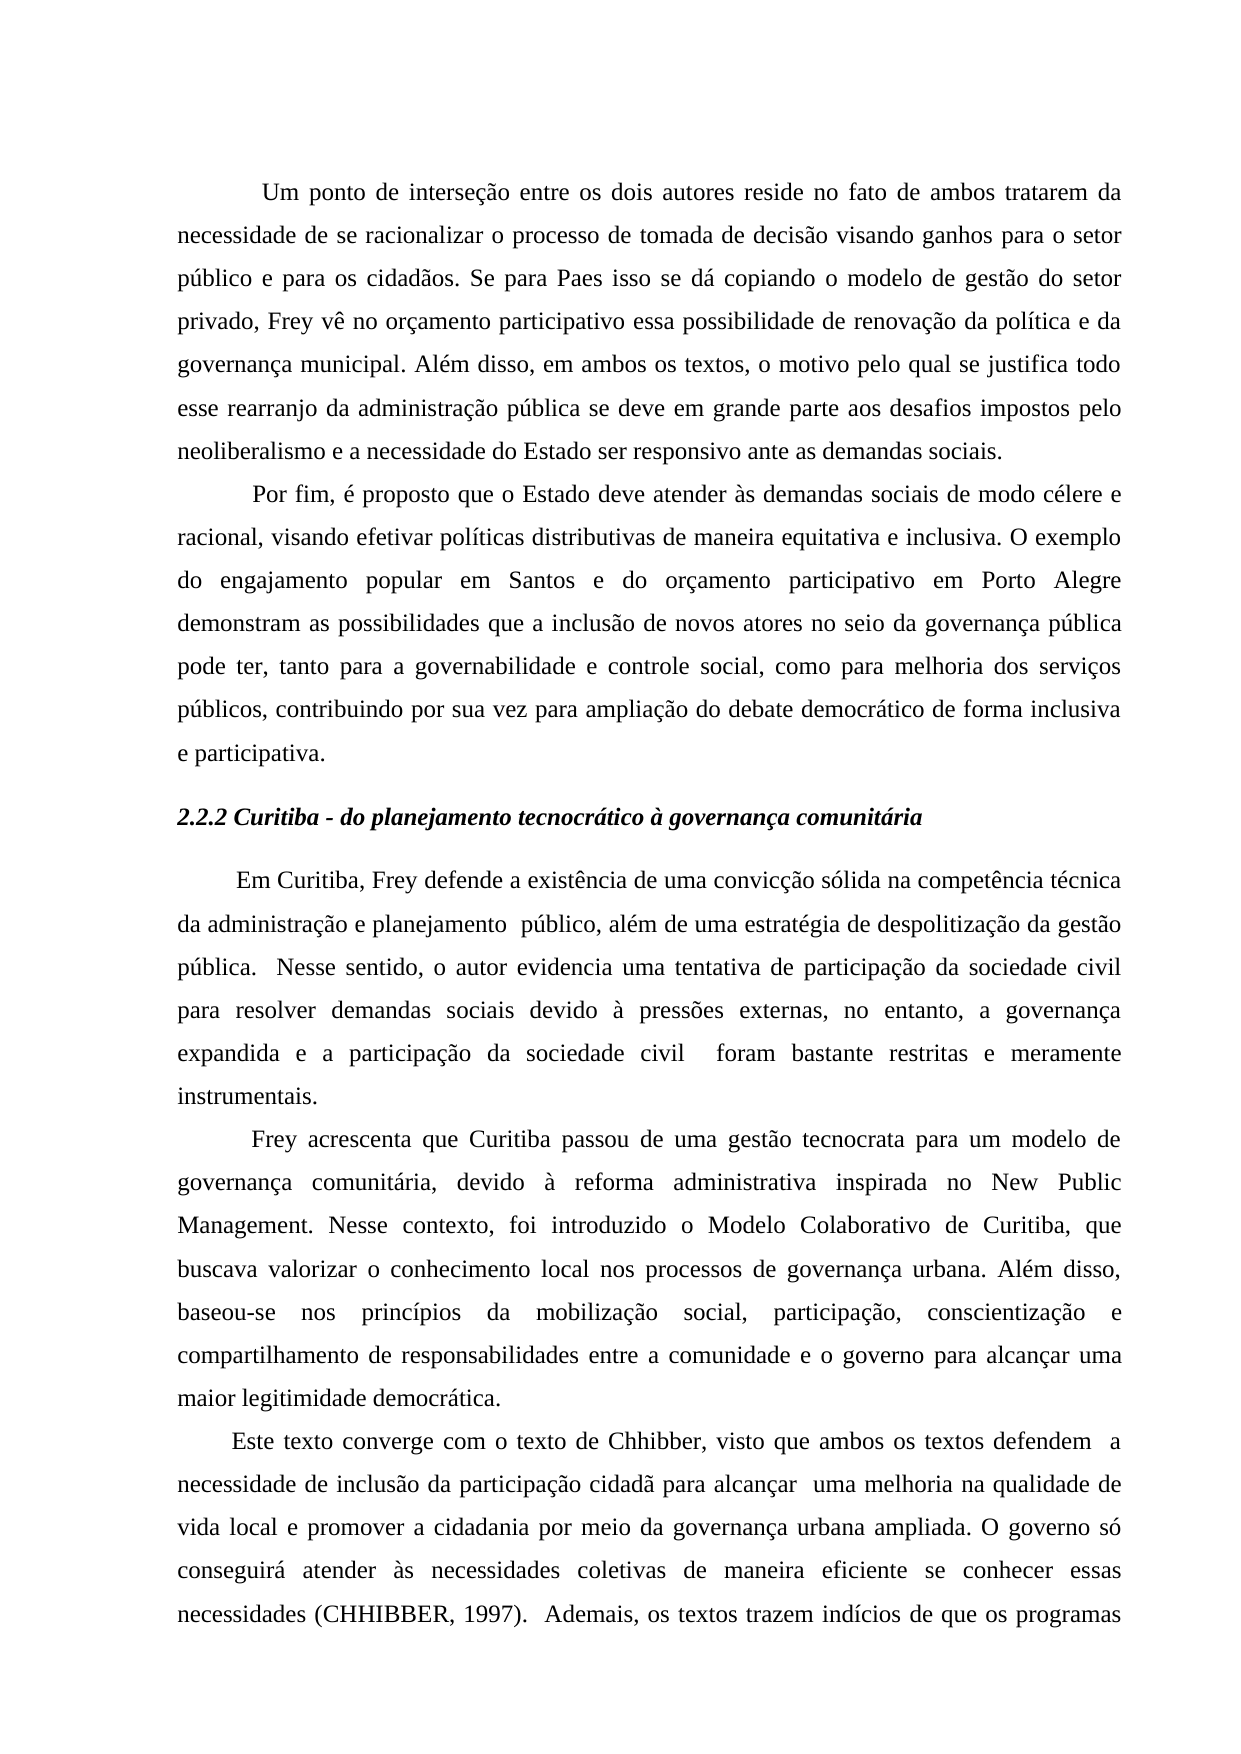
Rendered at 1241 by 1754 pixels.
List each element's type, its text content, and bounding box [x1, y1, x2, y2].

text 2.2.2 Curitiba - do planejamento tecnocrático à governança comunitária [177, 802, 1122, 830]
text Em Curitiba, Frey defende a existência de uma convicção sólida na competência técnica da administração e planejamento público, além de uma estratégia de despolitização da gestão pública. Nesse sentido, o autor evidencia uma tentativa de participação da sociedade civil para resolver demandas sociais devido à pressões externas, no entanto, a governança expandida e a participação da sociedade civil foram bastante restritas e meramente instrumentais. [177, 866, 1122, 1110]
text Por fim, é proposto que o Estado deve atender às demandas sociais de modo célere e racional, visando efetivar políticas distributivas de maneira equitativa e inclusiva. O exemplo do engajamento popular em Santos e do orçamento participativo em Porto Alegre demonstram as possibilidades que a inclusão de novos atores no seio da governança pública pode ter, tanto para a governabilidade e controle social, como para melhoria dos serviços públicos, contribuindo por sua vez para ampliação do debate democrático de forma inclusiva e participativa. [177, 479, 1122, 766]
text Este texto converge com o texto de Chhibber, visto que ambos os textos defendem a necessidade de inclusão da participação cidadã para alcançar uma melhoria na qualidade de vida local e promover a cidadania por meio da governança urbana ampliada. O governo só conseguirá atender às necessidades coletivas de maneira eficiente se conhecer essas necessidades (CHHIBBER, 1997). Ademais, os textos trazem indícios de que os programas [177, 1426, 1122, 1627]
text Um ponto de interseção entre os dois autores reside no fato de ambos tratarem da necessidade de se racionalizar o processo de tomada de decisão visando ganhos para o setor público e para os cidadãos. Se para Paes isso se dá copiando o modelo de gestão do setor privado, Frey vê no orçamento participativo essa possibilidade de renovação da política e da governança municipal. Além disso, em ambos os textos, o motivo pelo qual se justifica todo esse rearranjo da administração pública se deve em grande parte aos desafios impostos pelo neoliberalismo e a necessidade do Estado ser responsivo ante as demandas sociais. [177, 177, 1122, 464]
text Frey acrescenta que Curitiba passou de uma gestão tecnocrata para um modelo de governança comunitária, devido à reforma administrativa inspirada no New Public Management. Nesse contexto, foi introduzido o Modelo Colaborativo de Curitiba, que buscava valorizar o conhecimento local nos processos de governança urbana. Além disso, baseou-se nos princípios da mobilização social, participação, conscientização e compartilhamento de responsabilidades entre a comunidade e o governo para alcançar uma maior legitimidade democrática. [177, 1124, 1122, 1412]
